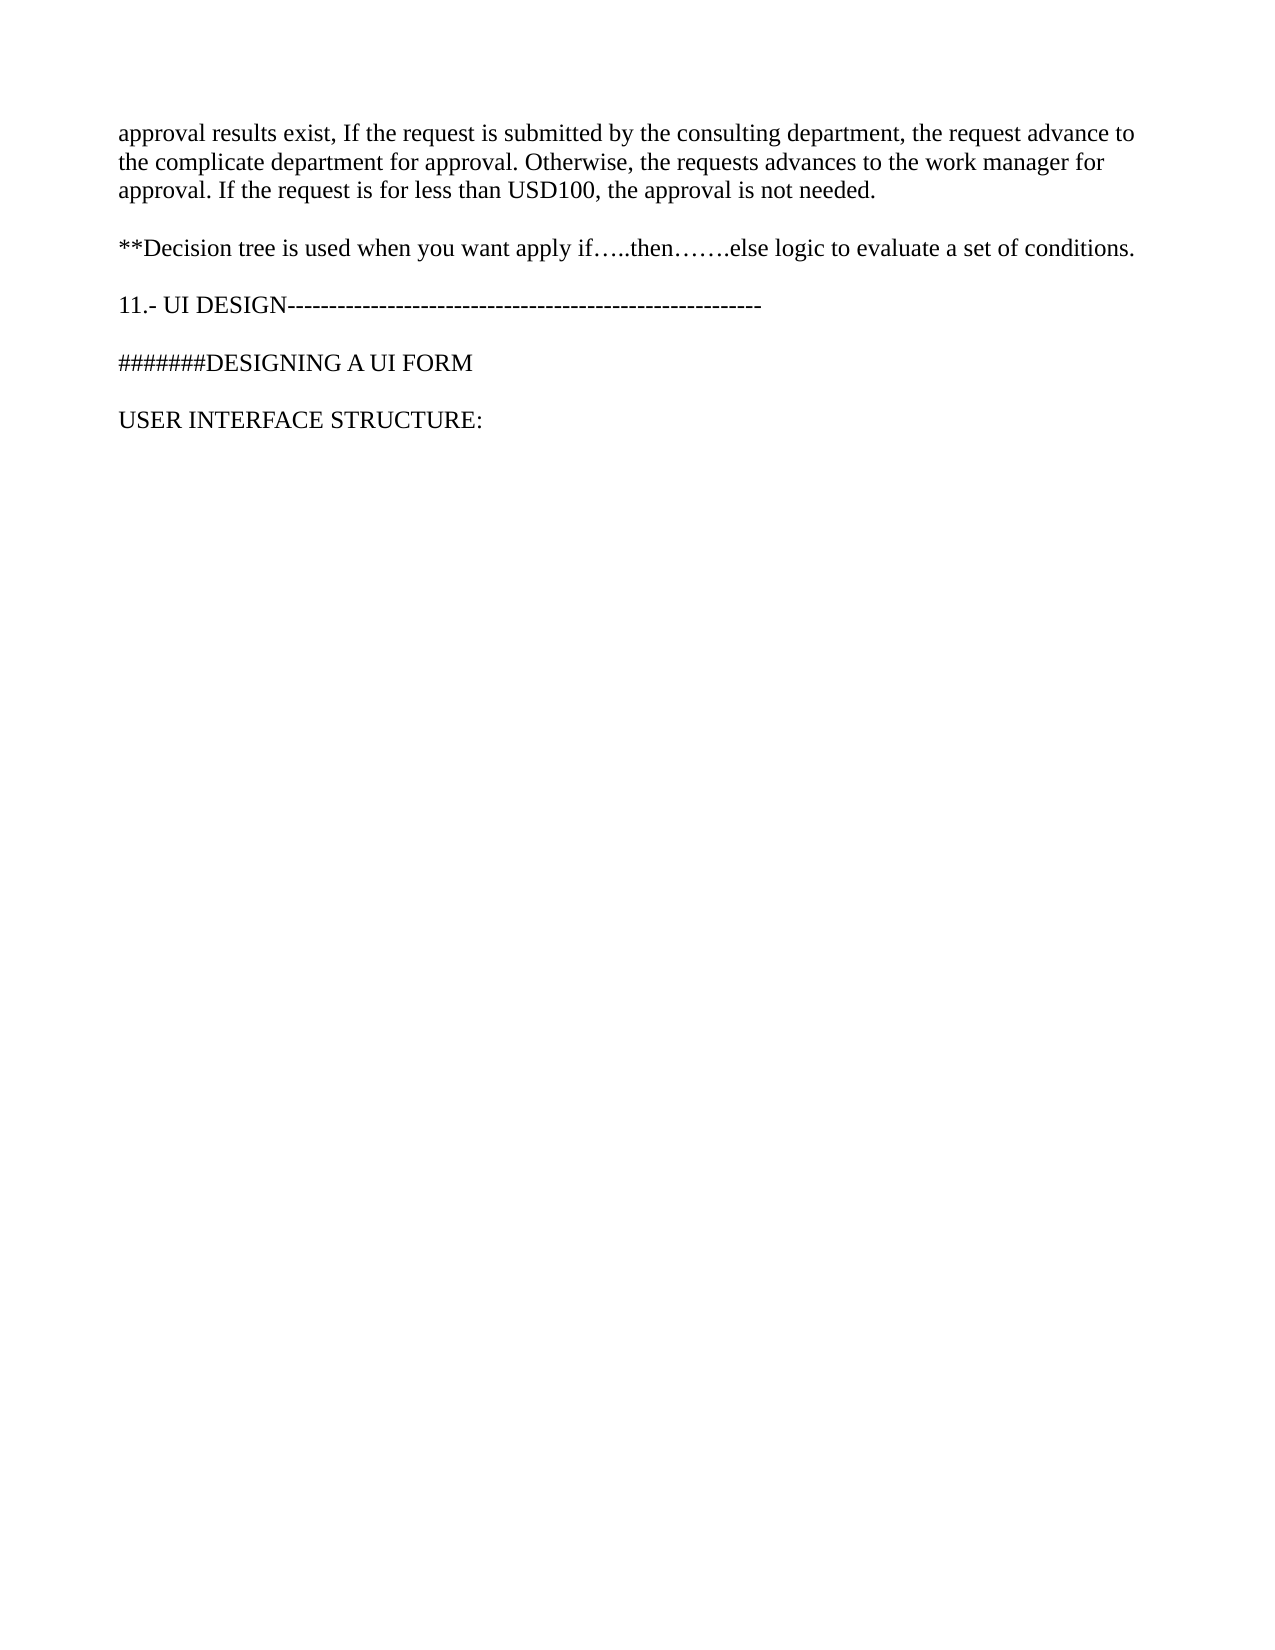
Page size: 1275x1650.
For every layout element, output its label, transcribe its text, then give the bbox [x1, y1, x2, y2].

text **Decision tree is used when you want apply if…..then…….else logic to evaluate a set of conditions. [118, 233, 1157, 262]
text approval results exist, If the request is submitted by the consulting department, the request advance to the complicate department for approval. Otherwise, the requests advances to the work manager for approval. If the request is for less than USD100, the approval is not needed. [118, 118, 1157, 204]
text #######DESIGNING A UI FORM [118, 348, 1157, 377]
text 11.- UI DESIGN--------------------------------------------------------- [118, 291, 1157, 319]
text USER INTERFACE STRUCTURE: [118, 406, 1157, 434]
